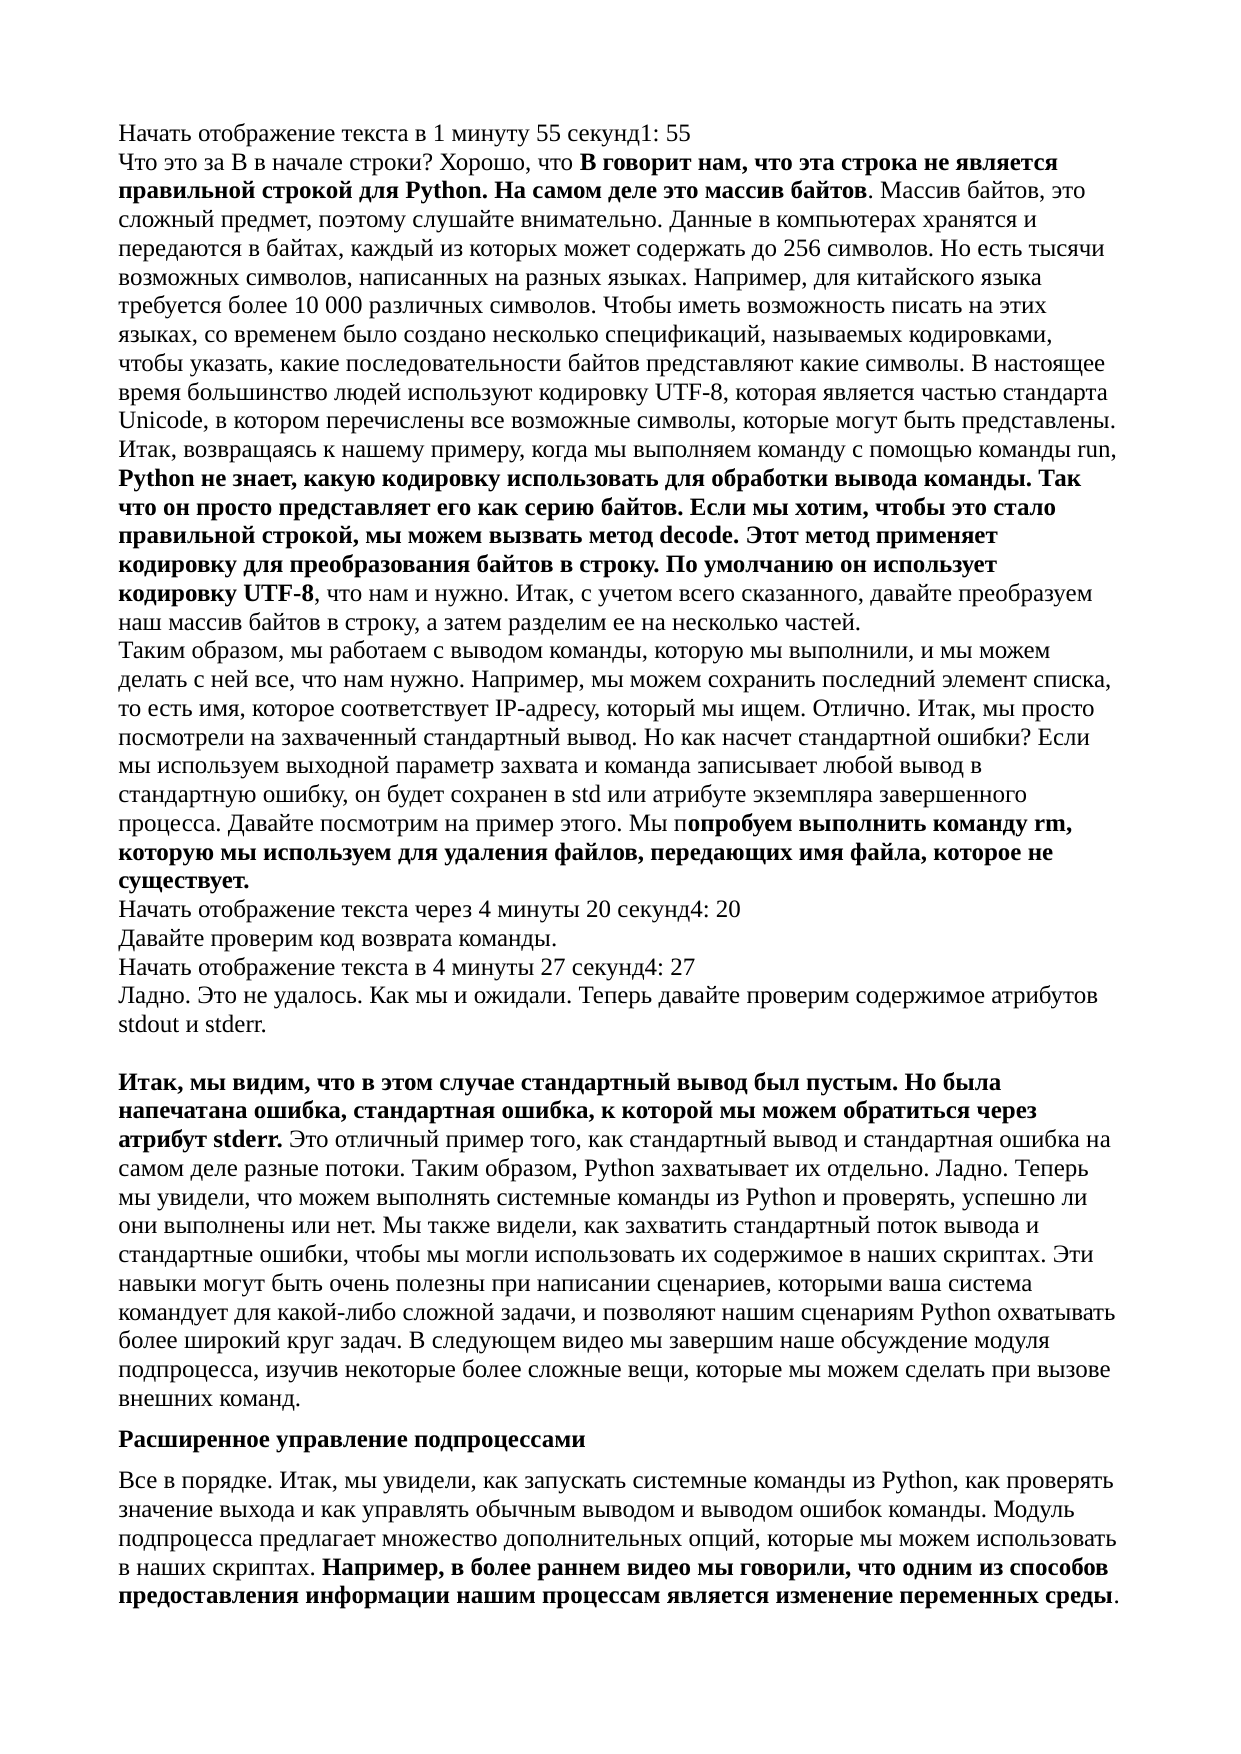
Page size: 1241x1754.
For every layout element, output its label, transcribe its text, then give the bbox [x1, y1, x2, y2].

text Ладно. Это не удалось. Как мы и ожидали. Теперь давайте проверим содержимое атрибутов stdout и stderr. [118, 981, 1122, 1038]
text Что это за B в начале строки? Хорошо, что B говорит нам, что эта строка не является правильной строкой для Python. На самом деле это массив байтов. Массив байтов, это сложный предмет, поэтому слушайте внимательно. Данные в компьютерах хранятся и передаются в байтах, каждый из которых может содержать до 256 символов. Но есть тысячи возможных символов, написанных на разных языках. Например, для китайского языка требуется более 10 000 различных символов. Чтобы иметь возможность писать на этих языках, со временем было создано несколько спецификаций, называемых кодировками, чтобы указать, какие последовательности байтов представляют какие символы. В настоящее время большинство людей используют кодировку UTF-8, которая является частью стандарта Unicode, в котором перечислены все возможные символы, которые могут быть представлены. Итак, возвращаясь к нашему примеру, когда мы выполняем команду с помощью команды run, Python не знает, какую кодировку использовать для обработки вывода команды. Так что он просто представляет его как серию байтов. Если мы хотим, чтобы это стало правильной строкой, мы можем вызвать метод decode. Этот метод применяет кодировку для преобразования байтов в строку. По умолчанию он использует кодировку UTF-8, что нам и нужно. Итак, с учетом всего сказанного, давайте преобразуем наш массив байтов в строку, а затем разделим ее на несколько частей. [118, 147, 1122, 636]
subtitle Расширенное управление подпроцессами [118, 1424, 1122, 1453]
text Начать отображение текста через 4 минуты 20 секунд4: 20 [118, 894, 1122, 923]
text Начать отображение текста в 1 минуту 55 секунд1: 55 [118, 118, 1122, 147]
text Давайте проверим код возврата команды. [118, 923, 1122, 952]
text Все в порядке. Итак, мы увидели, как запускать системные команды из Python, как проверять значение выхода и как управлять обычным выводом и выводом ошибок команды. Модуль подпроцесса предлагает множество дополнительных опций, которые мы можем использовать в наших скриптах. Например, в более раннем видео мы говорили, что одним из способов предоставления информации нашим процессам является изменение переменных среды. [118, 1466, 1122, 1609]
text Итак, мы видим, что в этом случае стандартный вывод был пустым. Но была напечатана ошибка, стандартная ошибка, к которой мы можем обратиться через атрибут stderr. Это отличный пример того, как стандартный вывод и стандартная ошибка на самом деле разные потоки. Таким образом, Python захватывает их отдельно. Ладно. Теперь мы увидели, что можем выполнять системные команды из Python и проверять, успешно ли они выполнены или нет. Мы также видели, как захватить стандартный поток вывода и стандартные ошибки, чтобы мы могли использовать их содержимое в наших скриптах. Эти навыки могут быть очень полезны при написании сценариев, которыми ваша система командует для какой-либо сложной задачи, и позволяют нашим сценариям Python охватывать более широкий круг задач. В следующем видео мы завершим наше обсуждение модуля подпроцесса, изучив некоторые более сложные вещи, которые мы можем сделать при вызове внешних команд. [118, 1067, 1122, 1412]
text Начать отображение текста в 4 минуты 27 секунд4: 27 [118, 952, 1122, 981]
text Таким образом, мы работаем с выводом команды, которую мы выполнили, и мы можем делать с ней все, что нам нужно. Например, мы можем сохранить последний элемент списка, то есть имя, которое соответствует IP-адресу, который мы ищем. Отлично. Итак, мы просто посмотрели на захваченный стандартный вывод. Но как насчет стандартной ошибки? Если мы используем выходной параметр захвата и команда записывает любой вывод в стандартную ошибку, он будет сохранен в std или атрибуте экземпляра завершенного процесса. Давайте посмотрим на пример этого. Мы попробуем выполнить команду rm, которую мы используем для удаления файлов, передающих имя файла, которое не существует. [118, 636, 1122, 894]
